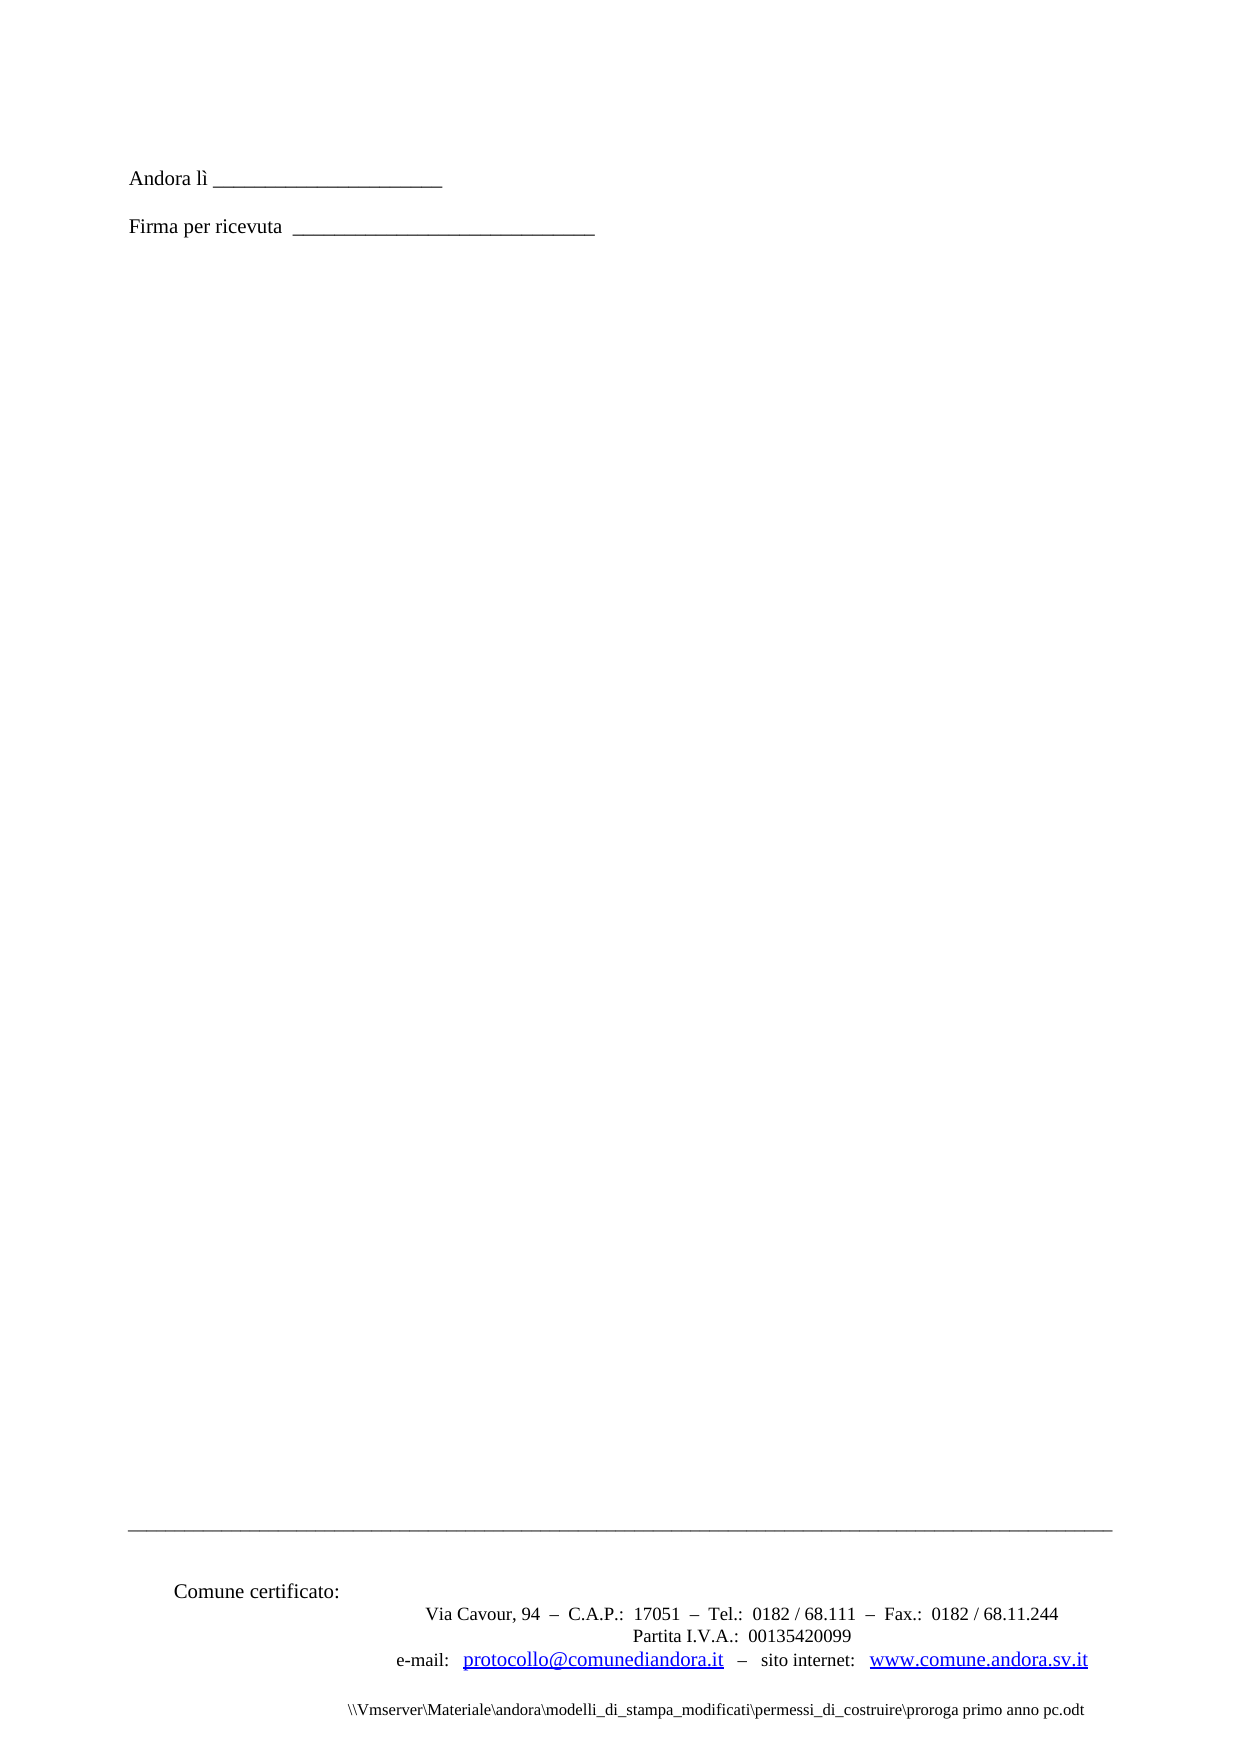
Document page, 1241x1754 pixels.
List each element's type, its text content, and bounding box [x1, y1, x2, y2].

text Andora lì ______________________ [118, 166, 1122, 190]
text Firma per ricevuta _____________________________ [118, 214, 1122, 238]
